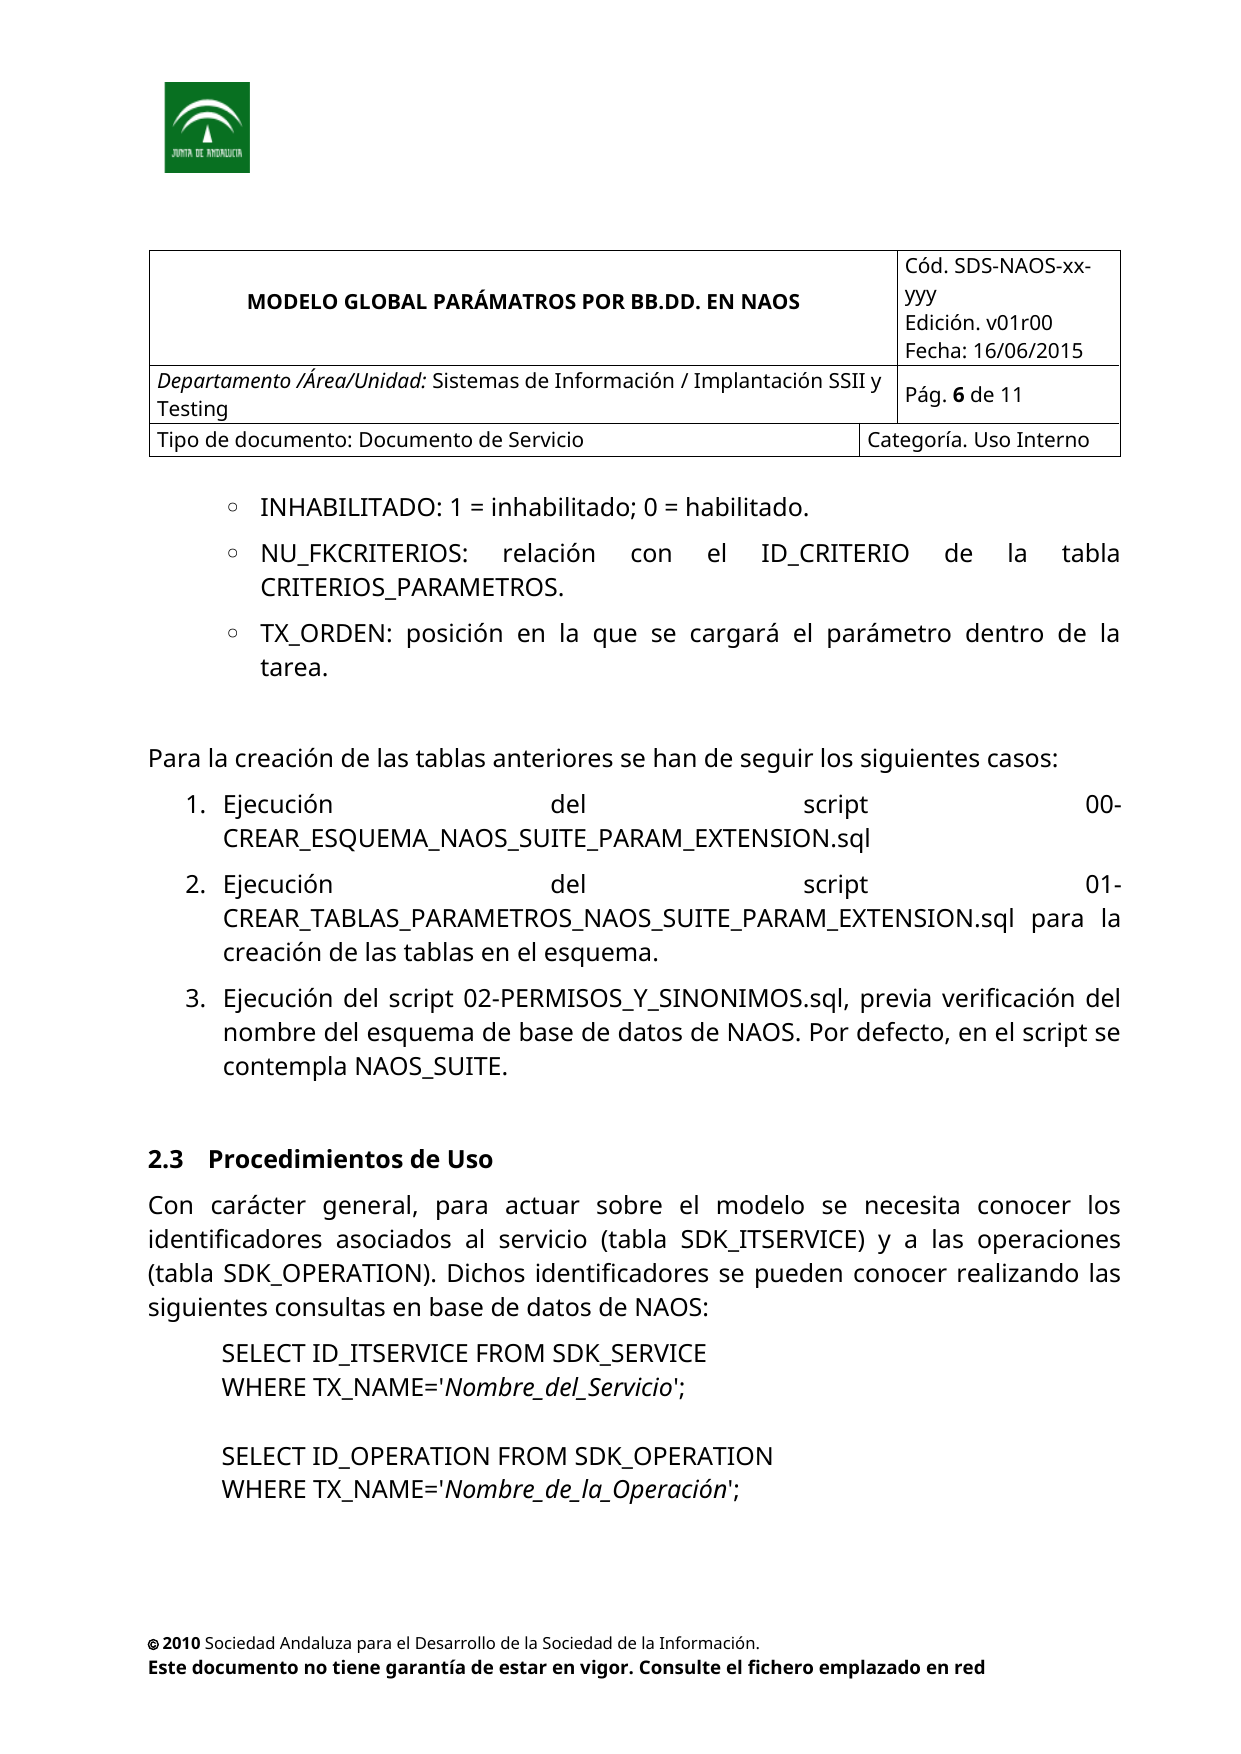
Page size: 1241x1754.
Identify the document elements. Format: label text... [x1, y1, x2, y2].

list NU_FKCRITERIOS: relación con el ID_CRITERIO de la tabla CRITERIOS_PARAMETROS. [223, 536, 1122, 604]
list Ejecución del script 01-CREAR_TABLAS_PARAMETROS_NAOS_SUITE_PARAM_EXTENSION.sql para la creación de las tablas en el esquema. [185, 867, 1122, 969]
text SELECT ID_OPERATION FROM SDK_OPERATION [221, 1438, 1122, 1472]
subtitle Procedimientos de Uso [148, 1141, 1122, 1175]
text WHERE TX_NAME='Nombre_de_la_Operación'; [221, 1472, 1122, 1506]
list INHABILITADO: 1 = inhabilitado; 0 = habilitado. [223, 490, 1122, 524]
list TX_ORDEN: posición en la que se cargará el parámetro dentro de la tarea. [223, 615, 1122, 683]
text Con carácter general, para actuar sobre el modelo se necesita conocer los identificadores asociados al servicio (tabla SDK_ITSERVICE) y a las operaciones (tabla SDK_OPERATION). Dichos identificadores se pueden conocer realizando las siguientes consultas en base de datos de NAOS: [148, 1188, 1122, 1324]
list Ejecución del script 00-CREAR_ESQUEMA_NAOS_SUITE_PARAM_EXTENSION.sql [185, 787, 1122, 855]
text SELECT ID_ITSERVICE FROM SDK_SERVICE [221, 1336, 1122, 1370]
text Para la creación de las tablas anteriores se han de seguir los siguientes casos: [148, 741, 1122, 775]
text WHERE TX_NAME='Nombre_del_Servicio'; [221, 1370, 1122, 1404]
list Ejecución del script 02-PERMISOS_Y_SINONIMOS.sql, previa verificación del nombre del esquema de base de datos de NAOS. Por defecto, en el script se contempla NAOS_SUITE. [185, 981, 1122, 1083]
